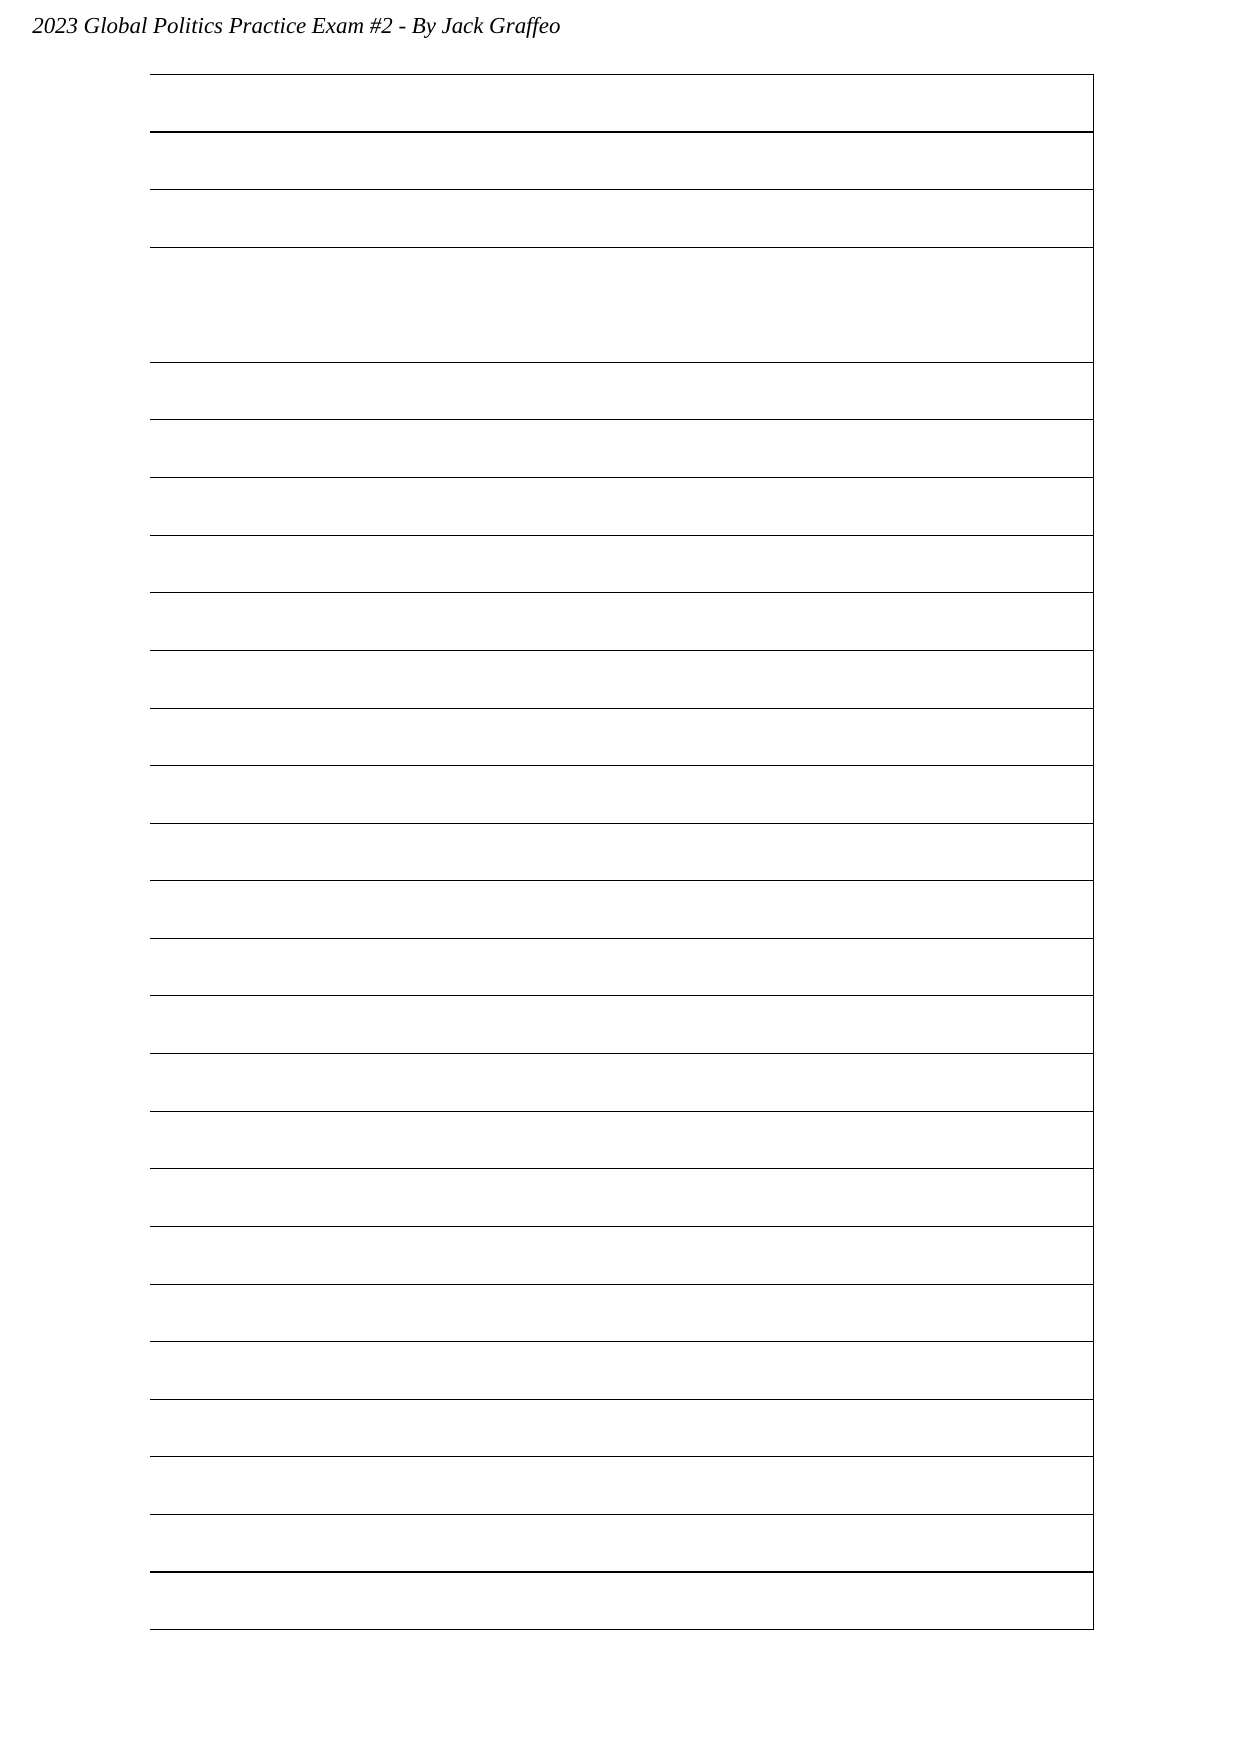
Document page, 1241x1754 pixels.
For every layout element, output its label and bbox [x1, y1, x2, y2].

table_cell [150, 1227, 1093, 1283]
table_cell [150, 536, 1093, 592]
table_cell [150, 1054, 1093, 1111]
table_cell [150, 1515, 1093, 1571]
table_cell [150, 1112, 1093, 1168]
table_cell [150, 305, 1093, 362]
table_cell [150, 1169, 1093, 1226]
table_cell [150, 1285, 1093, 1341]
table_cell [150, 709, 1093, 765]
table_cell [150, 75, 1093, 131]
table_cell [150, 593, 1093, 650]
table_cell [150, 420, 1093, 477]
table_cell [150, 133, 1093, 189]
table_cell [150, 1573, 1093, 1629]
table_cell [150, 824, 1093, 880]
table_cell [150, 1400, 1093, 1456]
table_cell [150, 881, 1093, 938]
table_cell [150, 766, 1093, 823]
table_cell [150, 996, 1093, 1053]
table_cell [150, 1457, 1093, 1514]
table_cell [150, 478, 1093, 534]
table_cell [150, 939, 1093, 995]
table_cell [150, 1342, 1093, 1399]
table_cell [150, 651, 1093, 707]
table_cell [150, 248, 1093, 304]
table_cell [150, 363, 1093, 419]
table_cell [150, 190, 1093, 247]
